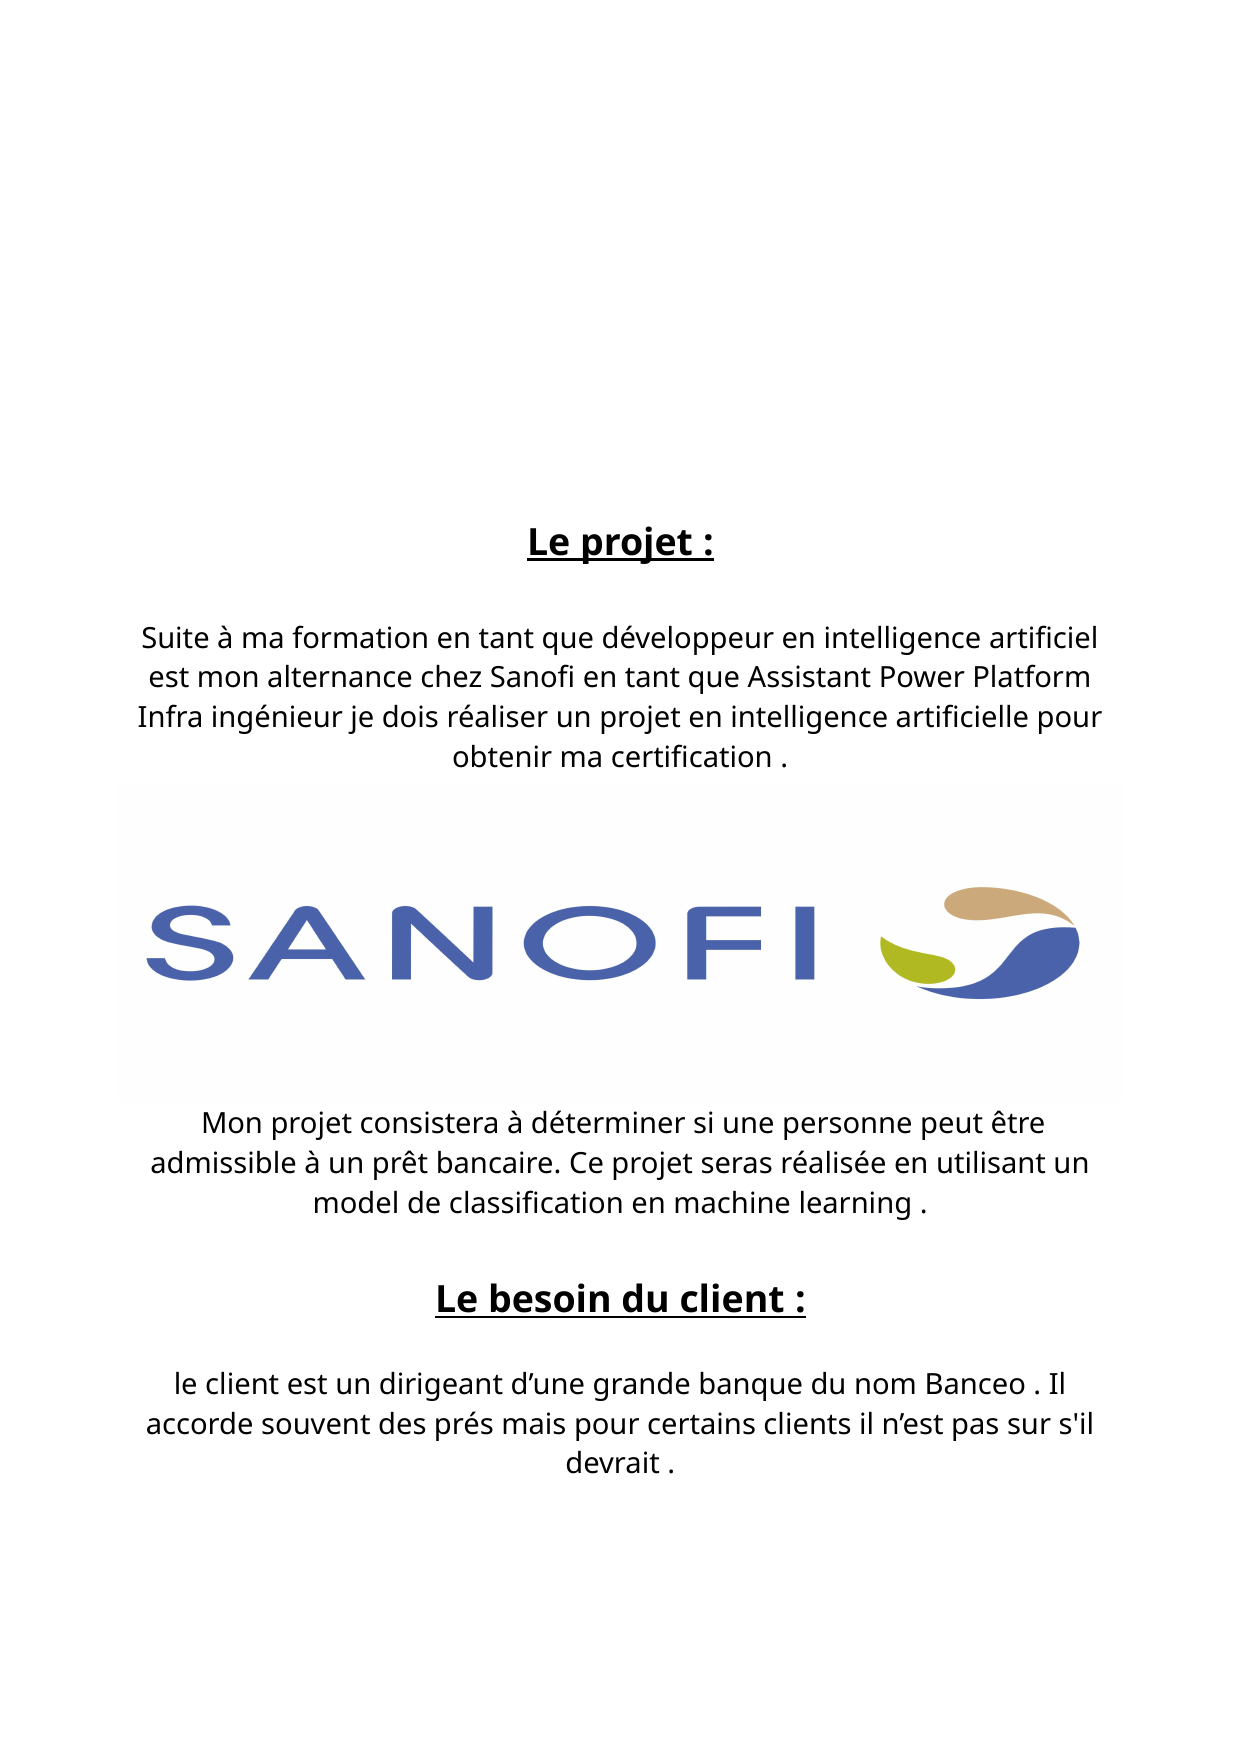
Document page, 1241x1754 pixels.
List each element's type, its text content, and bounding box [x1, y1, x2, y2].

text Suite à ma formation en tant que développeur en intelligence artificiel est mon alternance chez Sanofi en tant que Assistant Power Platform Infra ingénieur je dois réaliser un projet en intelligence artificielle pour obtenir ma certification . [118, 617, 1122, 776]
text Le besoin du client : [118, 1273, 1122, 1324]
text Mon projet consistera à déterminer si une personne peut être admissible à un prêt bancaire. Ce projet seras réalisée en utilisant un model de classification en machine learning . [118, 1103, 1122, 1222]
text [118, 776, 1122, 783]
text Le projet : [118, 515, 1122, 566]
text le client est un dirigeant d’une grande banque du nom Banceo . Il accorde souvent des prés mais pour certains clients il n’est pas sur s'il devrait . [118, 1363, 1122, 1482]
